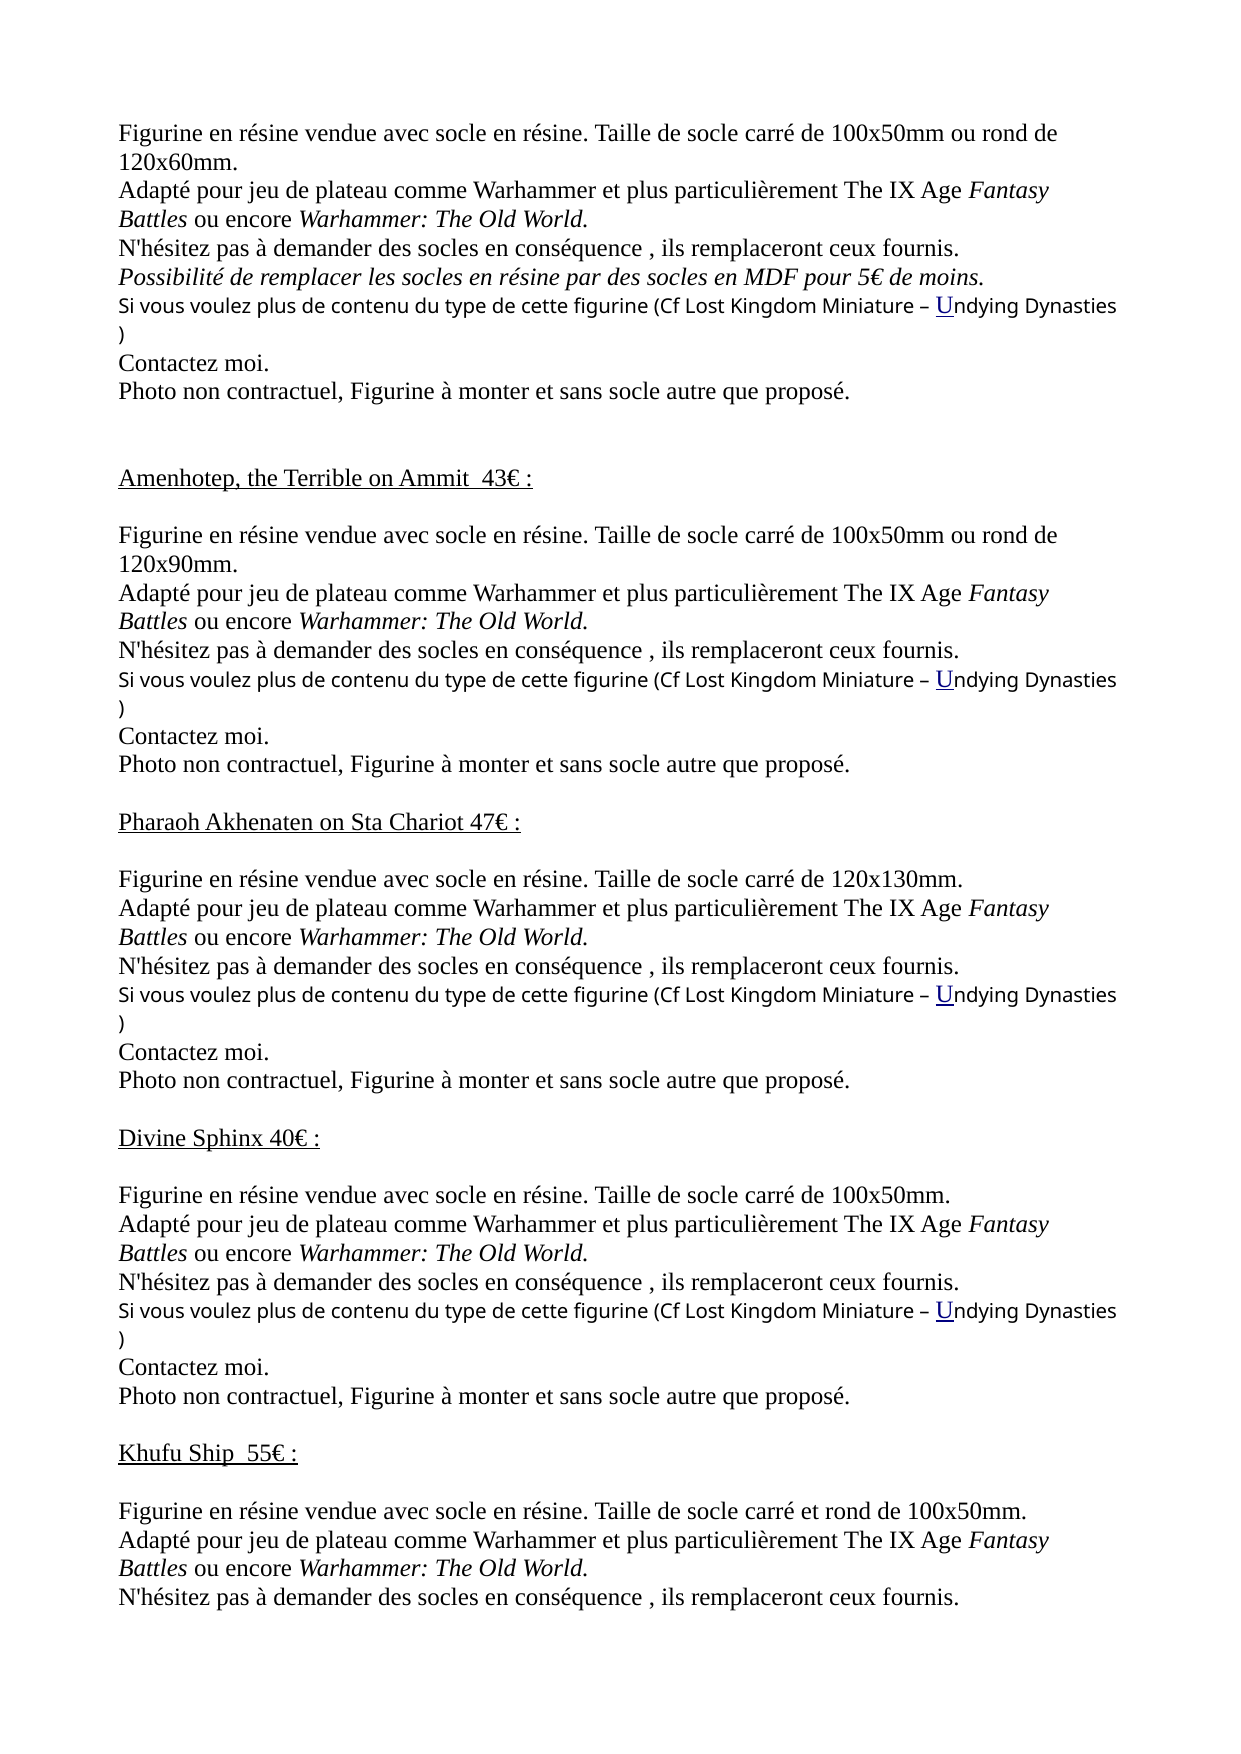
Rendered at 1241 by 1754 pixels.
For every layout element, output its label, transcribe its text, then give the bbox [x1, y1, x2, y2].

text Divine Sphinx 40€ : [118, 1123, 1122, 1152]
text Contactez moi. [118, 721, 1122, 749]
text Amenhotep, the Terrible on Ammit 43€ : [118, 463, 1122, 491]
text Figurine en résine vendue avec socle en résine. Taille de socle carré de 100x50mm ou rond de 120x90mm. Adapté pour jeu de plateau comme Warhammer et plus particulièrement The IX Age Fantasy Battles ou encore Warhammer: The Old World. [118, 520, 1122, 635]
text Photo non contractuel, Figurine à monter et sans socle autre que proposé. [118, 1381, 1122, 1410]
text N'hésitez pas à demander des socles en conséquence , ils remplaceront ceux fournis. Si vous voulez plus de contenu du type de cette figurine (Cf Lost Kingdom Miniature – Undying Dynasties ) [118, 635, 1122, 721]
text Contactez moi. [118, 1037, 1122, 1065]
text Khufu Ship 55€ : [118, 1438, 1122, 1467]
text N'hésitez pas à demander des socles en conséquence , ils remplaceront ceux fournis. Si vous voulez plus de contenu du type de cette figurine (Cf Lost Kingdom Miniature – Undying Dynasties ) [118, 1267, 1122, 1352]
text Figurine en résine vendue avec socle en résine. Taille de socle carré de 120x130mm. Adapté pour jeu de plateau comme Warhammer et plus particulièrement The IX Age Fantasy Battles ou encore Warhammer: The Old World. [118, 864, 1122, 951]
text N'hésitez pas à demander des socles en conséquence , ils remplaceront ceux fournis. Si vous voulez plus de contenu du type de cette figurine (Cf Lost Kingdom Miniature – Undying Dynasties ) [118, 951, 1122, 1037]
text Possibilité de remplacer les socles en résine par des socles en MDF pour 5€ de moins. Si vous voulez plus de contenu du type de cette figurine (Cf Lost Kingdom Miniature – Undying Dynasties ) [118, 262, 1122, 348]
text Figurine en résine vendue avec socle en résine. Taille de socle carré de 100x50mm. Adapté pour jeu de plateau comme Warhammer et plus particulièrement The IX Age Fantasy Battles ou encore Warhammer: The Old World. [118, 1180, 1122, 1267]
text Contactez moi. [118, 348, 1122, 376]
text Contactez moi. [118, 1352, 1122, 1381]
text Photo non contractuel, Figurine à monter et sans socle autre que proposé. [118, 749, 1122, 778]
text Photo non contractuel, Figurine à monter et sans socle autre que proposé. [118, 1065, 1122, 1094]
text N'hésitez pas à demander des socles en conséquence , ils remplaceront ceux fournis. [118, 233, 1122, 262]
text Figurine en résine vendue avec socle en résine. Taille de socle carré de 100x50mm ou rond de 120x60mm. Adapté pour jeu de plateau comme Warhammer et plus particulièrement The IX Age Fantasy Battles ou encore Warhammer: The Old World. [118, 118, 1122, 233]
text Pharaoh Akhenaten on Sta Chariot 47€ : [118, 807, 1122, 836]
text Photo non contractuel, Figurine à monter et sans socle autre que proposé. [118, 376, 1122, 405]
text Figurine en résine vendue avec socle en résine. Taille de socle carré et rond de 100x50mm. Adapté pour jeu de plateau comme Warhammer et plus particulièrement The IX Age Fantasy Battles ou encore Warhammer: The Old World. [118, 1496, 1122, 1582]
text N'hésitez pas à demander des socles en conséquence , ils remplaceront ceux fournis. [118, 1582, 1122, 1611]
